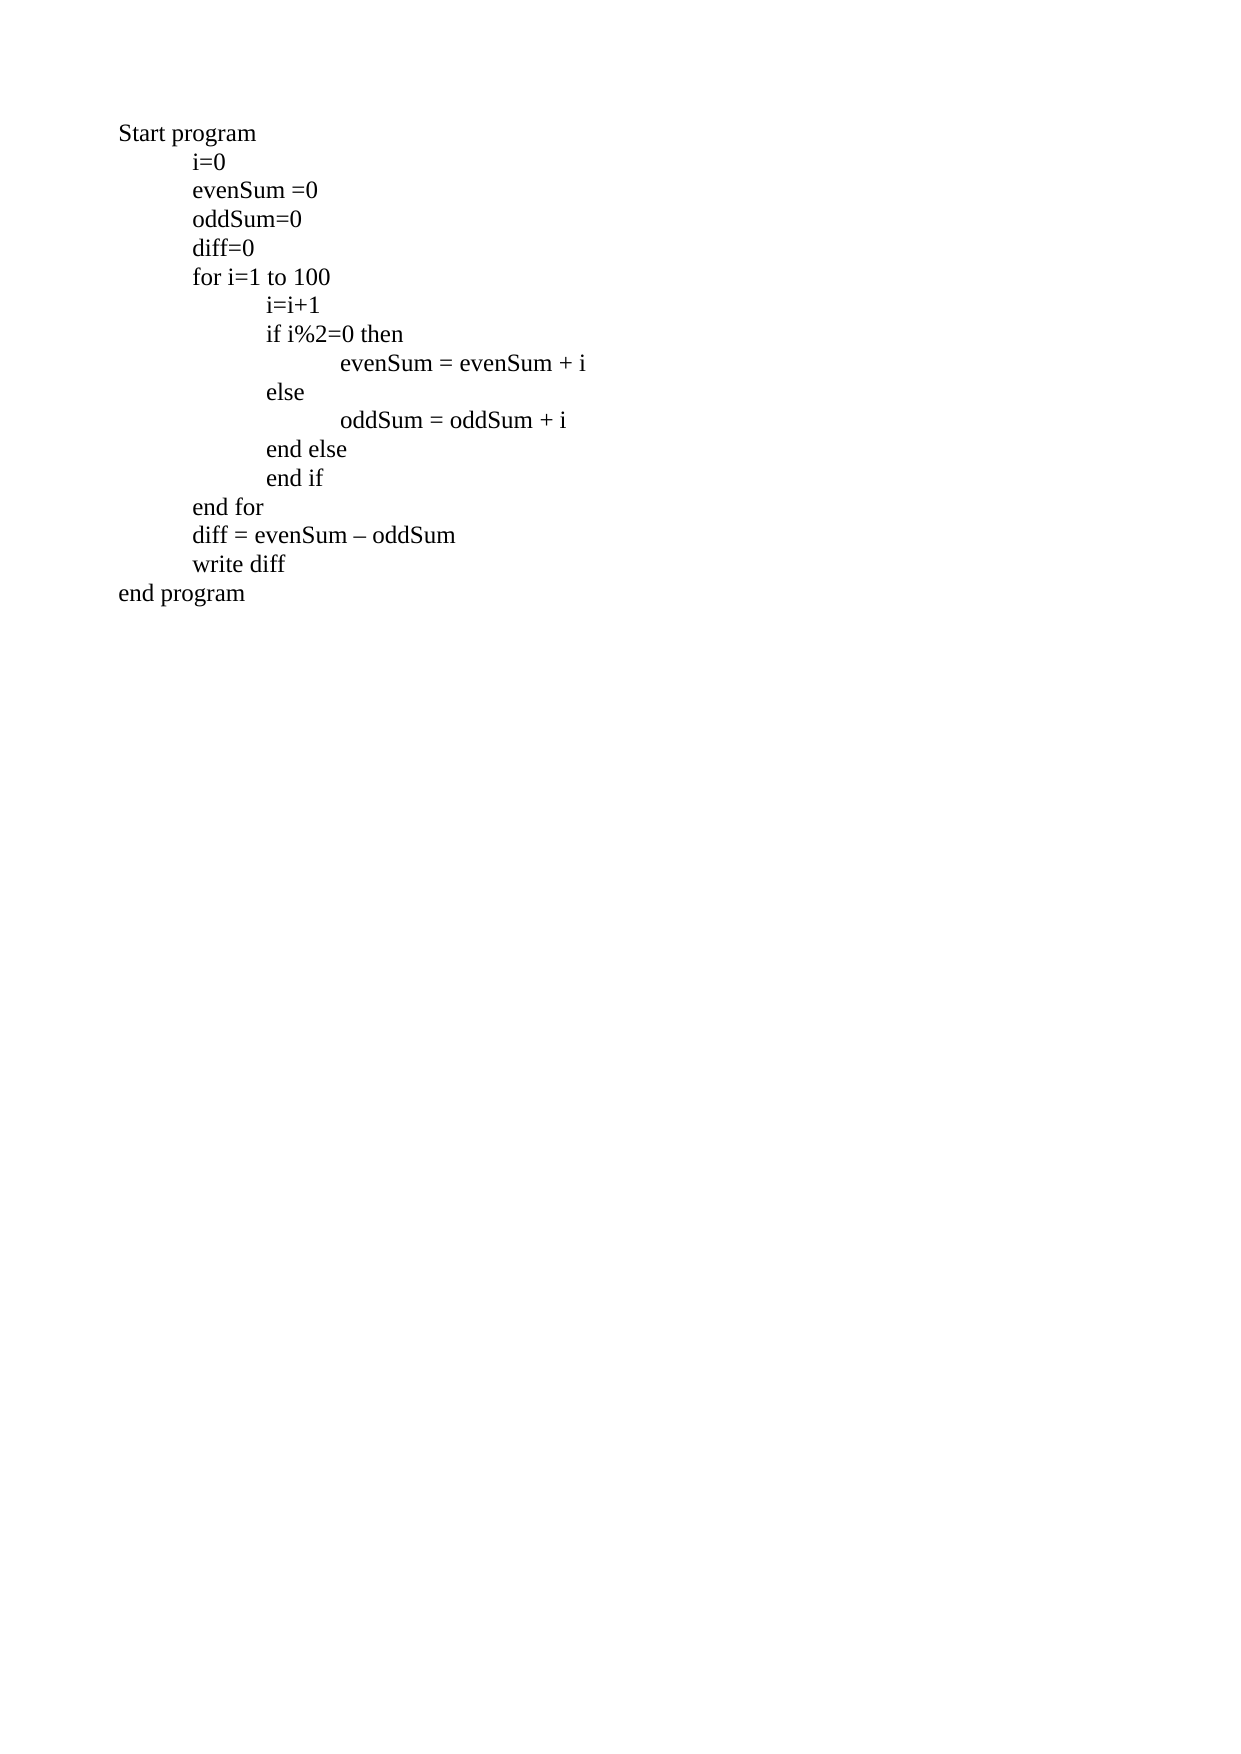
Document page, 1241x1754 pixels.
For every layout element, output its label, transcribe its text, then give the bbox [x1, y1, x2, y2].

text end program [118, 578, 1122, 607]
text diff=0 [118, 233, 1122, 262]
text for i=1 to 100 [118, 262, 1122, 291]
text else [118, 377, 1122, 406]
text end for [118, 492, 1122, 521]
text evenSum = evenSum + i [118, 348, 1122, 377]
text end if [118, 463, 1122, 492]
text i=i+1 [118, 291, 1122, 319]
text if i%2=0 then [118, 319, 1122, 348]
text write diff [118, 549, 1122, 578]
text oddSum=0 [118, 204, 1122, 233]
text evenSum =0 [118, 176, 1122, 204]
text end else [118, 434, 1122, 463]
text oddSum = oddSum + i [118, 406, 1122, 434]
text Start program [118, 118, 1122, 147]
text diff = evenSum – oddSum [118, 521, 1122, 549]
text i=0 [118, 147, 1122, 176]
